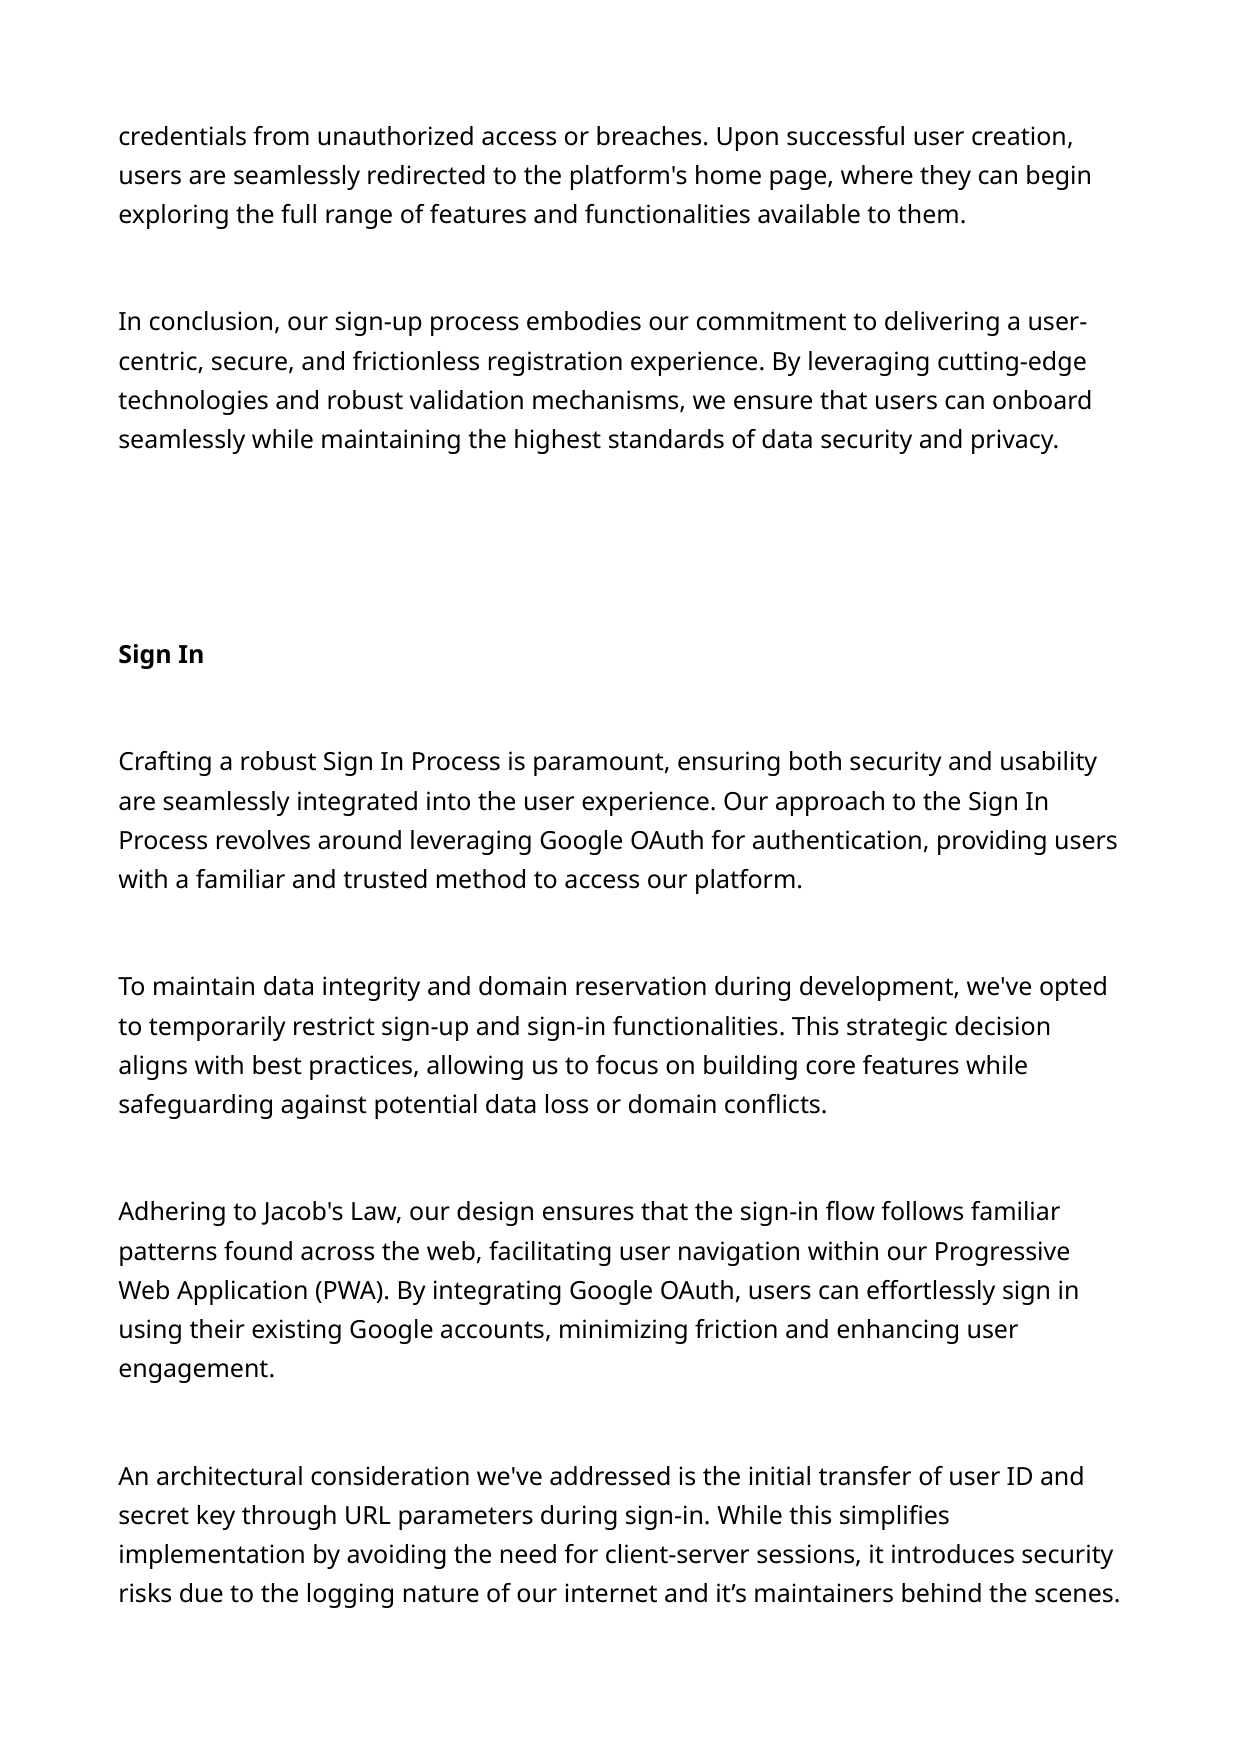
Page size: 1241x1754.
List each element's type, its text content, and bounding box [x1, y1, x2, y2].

text To maintain data integrity and domain reservation during development, we've opted to temporarily restrict sign-up and sign-in functionalities. This strategic decision aligns with best practices, allowing us to focus on building core features while safeguarding against potential data loss or domain conflicts. [118, 969, 1122, 1121]
text Crafting a robust Sign In Process is paramount, ensuring both security and usability are seamlessly integrated into the user experience. Our approach to the Sign In Process revolves around leveraging Google OAuth for authentication, providing users with a familiar and trusted method to access our platform. [118, 744, 1122, 896]
text Sign In [118, 636, 1122, 671]
text In conclusion, our sign-up process embodies our commitment to delivering a user-centric, secure, and frictionless registration experience. By leveraging cutting-edge technologies and robust validation mechanisms, we ensure that users can onboard seamlessly while maintaining the highest standards of data security and privacy. [118, 304, 1122, 456]
text credentials from unauthorized access or breaches. Upon successful user creation, users are seamlessly redirected to the platform's home page, where they can begin exploring the full range of features and functionalities available to them. [118, 118, 1122, 231]
text An architectural consideration we've addressed is the initial transfer of user ID and secret key through URL parameters during sign-in. While this simplifies implementation by avoiding the need for client-server sessions, it introduces security risks due to the logging nature of our internet and it’s maintainers behind the scenes. [118, 1458, 1122, 1610]
text Adhering to Jacob's Law, our design ensures that the sign-in flow follows familiar patterns found across the web, facilitating user navigation within our Progressive Web Application (PWA). By integrating Google OAuth, users can effortlessly sign in using their existing Google accounts, minimizing friction and enhancing user engagement. [118, 1194, 1122, 1385]
